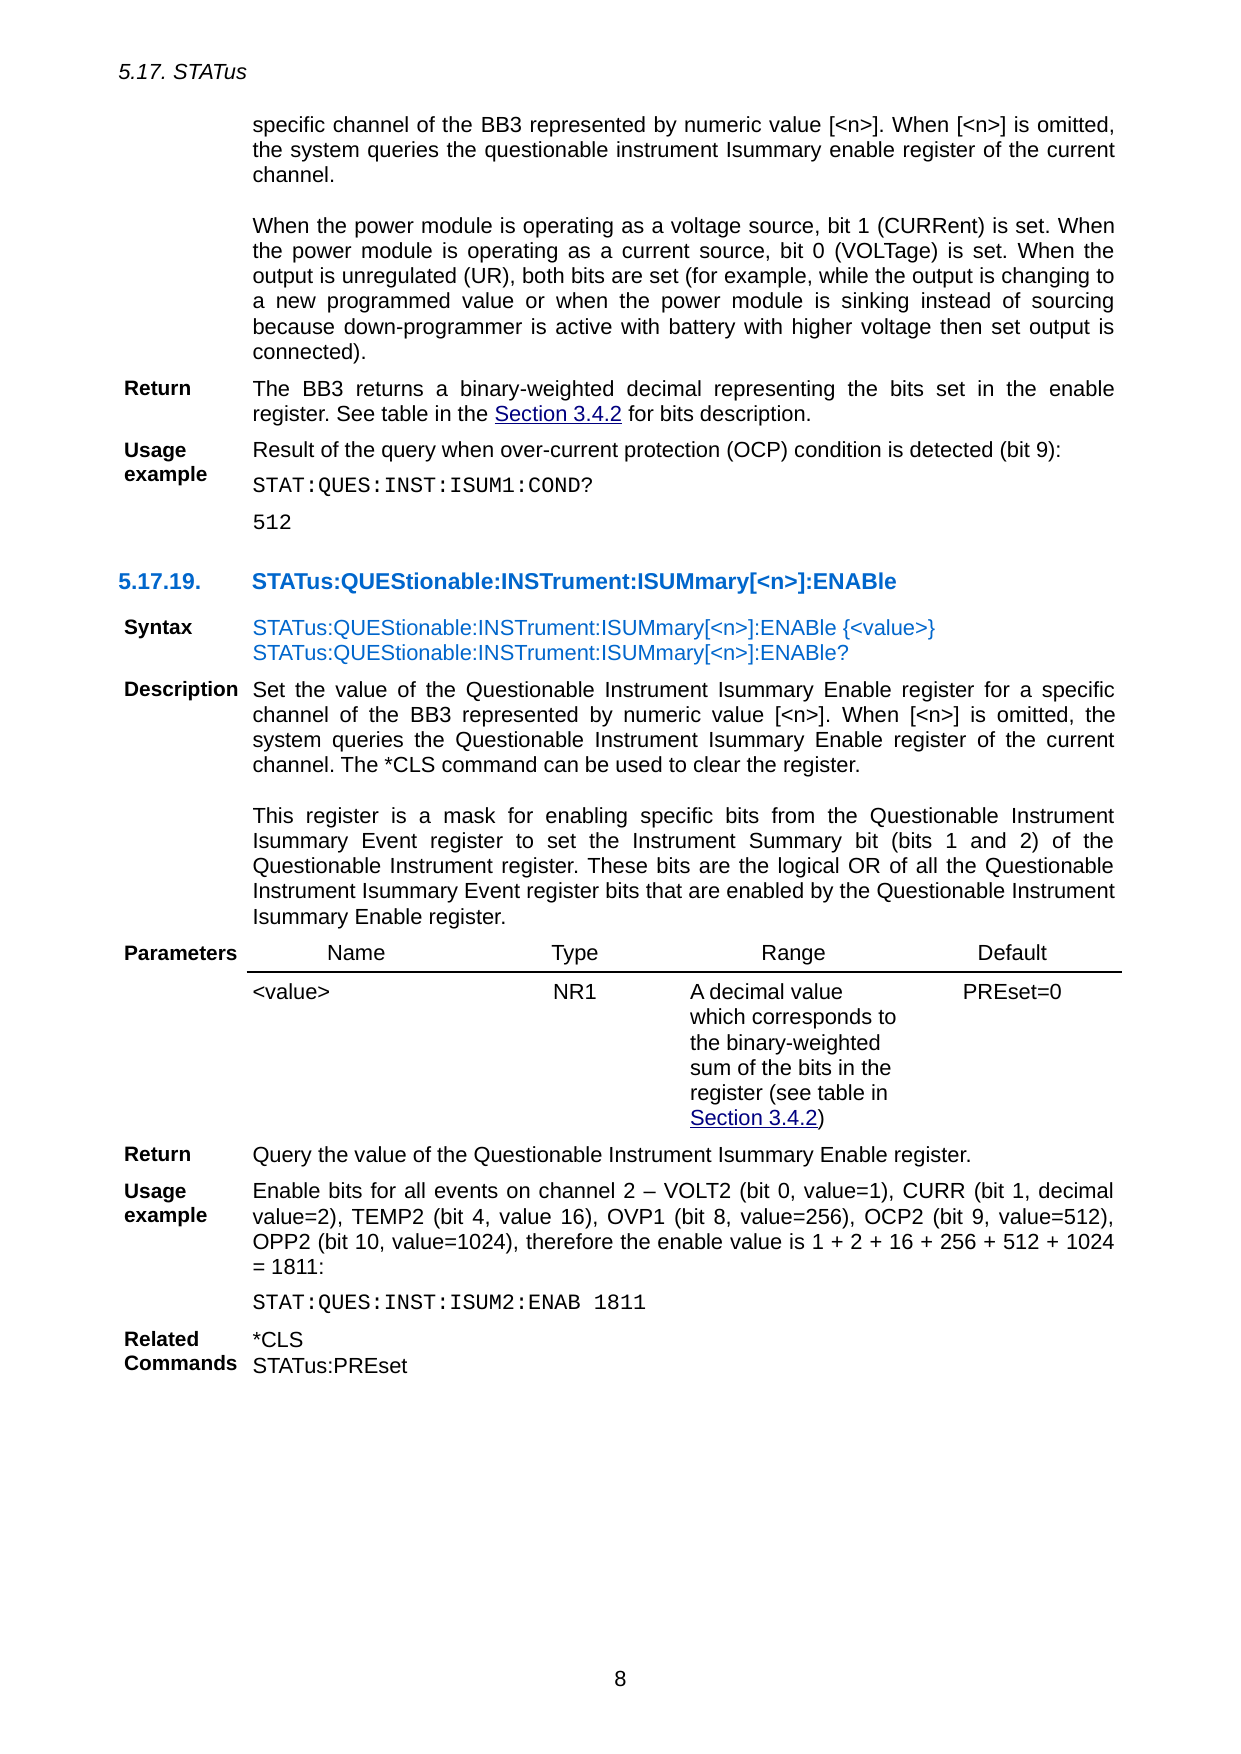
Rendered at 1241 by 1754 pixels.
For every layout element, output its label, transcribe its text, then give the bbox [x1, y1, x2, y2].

table_cell The BB3 returns a binary-weighted decimal representing the bits set in the enable register. See table in the Section 3.4.2 for bits description. [247, 370, 1122, 432]
table_cell NR1 [465, 973, 684, 1136]
subtitle STATus:QUEStionable:INSTrument:ISUMmary[<n>]:ENABle [118, 568, 1122, 594]
table_cell Query the value of the Questionable Instrument Isummary Enable register. [247, 1136, 1122, 1173]
table_header Syntax [118, 609, 247, 671]
table_cell Set the value of the Questionable Instrument Isummary Enable register for a specific channel of the BB3 represented by numeric value [<n>]. When [<n>] is omitted, the system queries the Questionable Instrument Isummary Enable register of the current channel. The *CLS command can be used to clear the register. This register is a mask for enabling specific bits from the Questionable Instrument Isummary Event register to set the Instrument Summary bit (bits 1 and 2) of the Questionable Instrument register. These bits are the logical OR of all the Questionable Instrument Isummary Event register bits that are enabled by the Questionable Instrument Isummary Enable register. [247, 671, 1122, 934]
table_cell Return [118, 1136, 247, 1173]
table_cell Name [247, 935, 465, 971]
table_cell Type [465, 935, 684, 971]
table_cell [118, 106, 247, 370]
table_cell Parameters [118, 935, 247, 1136]
table_cell <value> [247, 973, 465, 1136]
table_cell Description [118, 671, 247, 934]
table_cell Range [684, 935, 903, 971]
table_cell Usage example [118, 432, 247, 541]
table_cell A decimal value which corresponds to the binary-weighted sum of the bits in the register (see table in Section 3.4.2) [684, 973, 903, 1136]
table_cell Result of the query when over-current protection (OCP) condition is detected (bit 9): STAT:QUES:INST:ISUM1:COND? 512 [247, 432, 1122, 541]
table_cell specific channel of the BB3 represented by numeric value [<n>]. When [<n>] is omitted, the system queries the questionable instrument Isummary enable register of the current channel. When the power module is operating as a voltage source, bit 1 (CURRent) is set. When the power module is operating as a current source, bit 0 (VOLTage) is set. When the output is unregulated (UR), both bits are set (for example, while the output is changing to a new programmed value or when the power module is sinking instead of sourcing because down-programmer is active with battery with higher voltage then set output is connected). [247, 106, 1122, 370]
table_cell Related Commands [118, 1322, 247, 1383]
table_cell Usage example [118, 1173, 247, 1322]
table_cell Return [118, 370, 247, 432]
table_cell Default [903, 935, 1122, 971]
table_cell PREset=0 [903, 973, 1122, 1136]
table_cell Enable bits for all events on channel 2 – VOLT2 (bit 0, value=1), CURR (bit 1, decimal value=2), TEMP2 (bit 4, value 16), OVP1 (bit 8, value=256), OCP2 (bit 9, value=512), OPP2 (bit 10, value=1024), therefore the enable value is 1 + 2 + 16 + 256 + 512 + 1024 = 1811: STAT:QUES:INST:ISUM2:ENAB 1811 [247, 1173, 1122, 1322]
table_header STATus:QUEStionable:INSTrument:ISUMmary[<n>]:ENABle {<value>} STATus:QUEStionable:INSTrument:ISUMmary[<n>]:ENABle? [247, 609, 1122, 671]
table_cell *CLS STATus:PREset [247, 1322, 1122, 1383]
